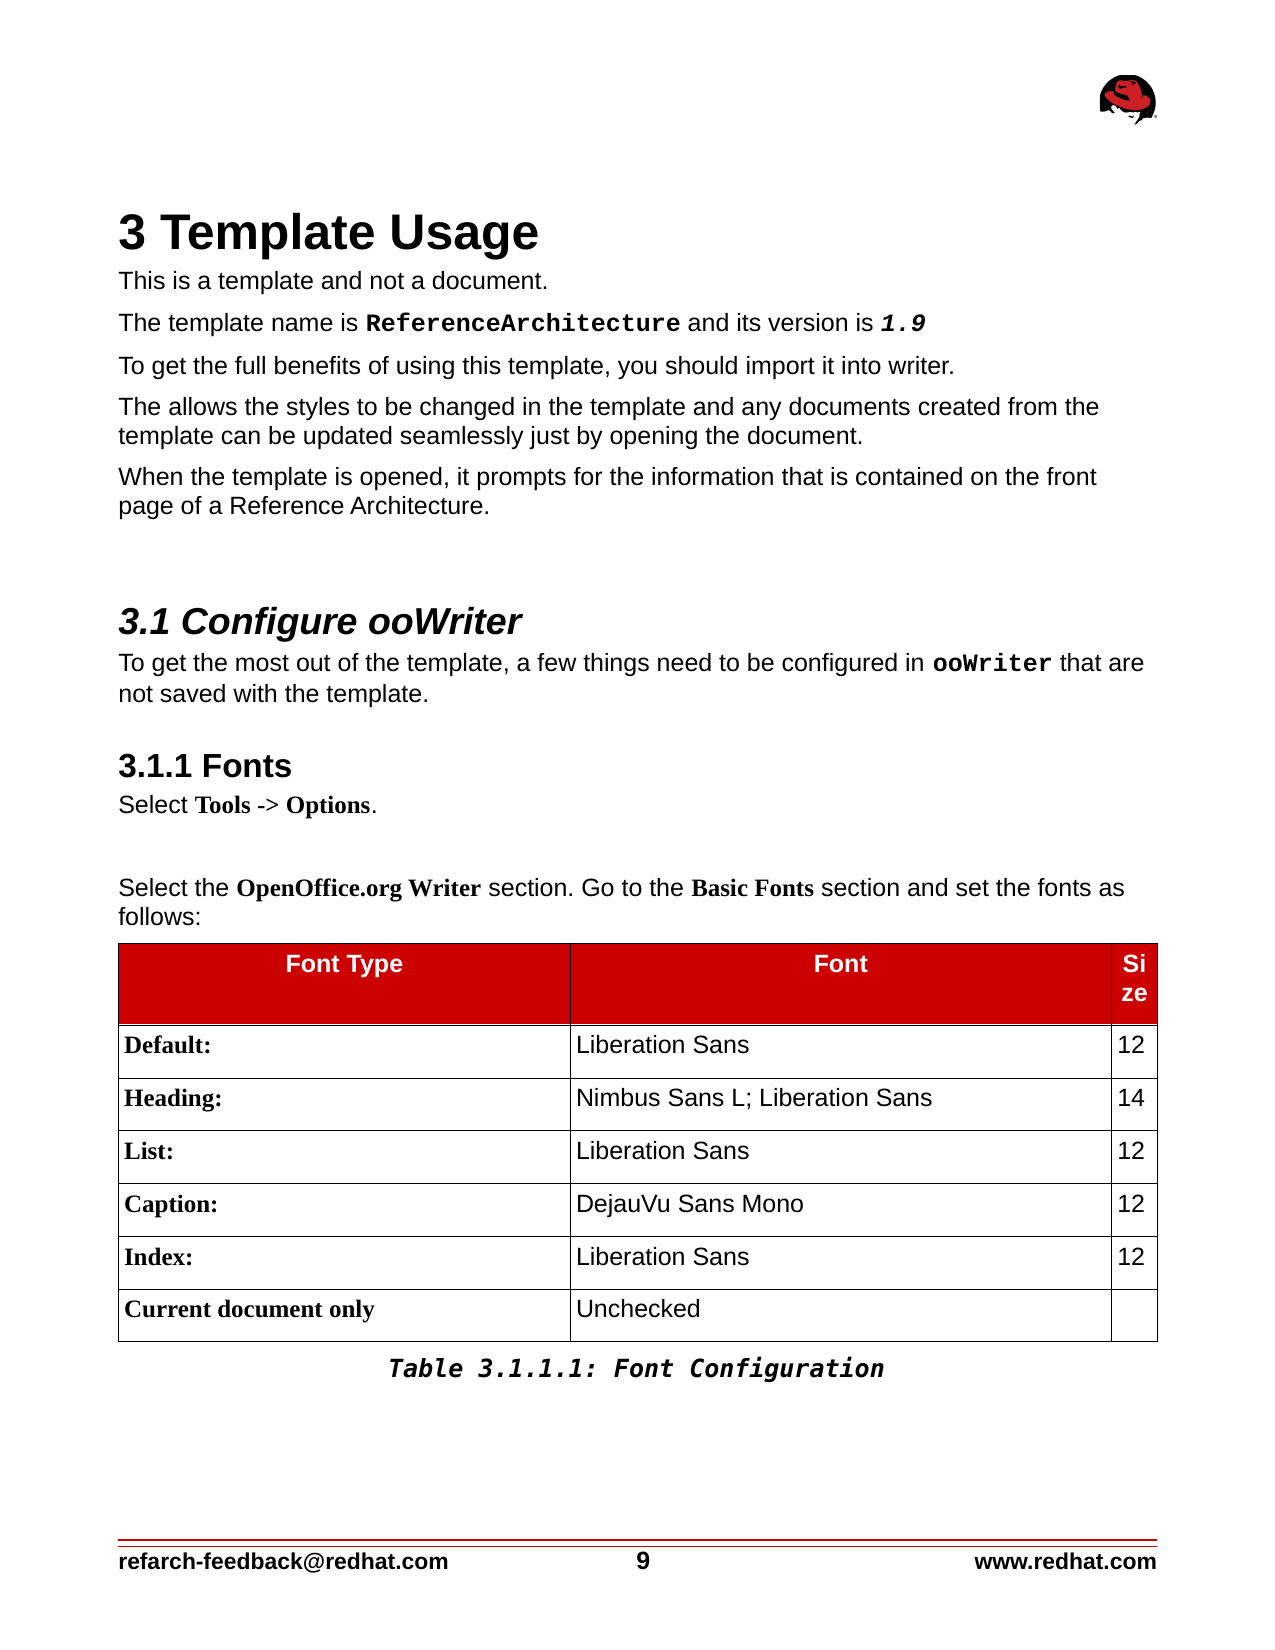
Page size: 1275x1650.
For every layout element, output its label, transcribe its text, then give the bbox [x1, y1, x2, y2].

text The allows the styles to be changed in the template and any documents created from the template can be updated seamlessly just by opening the document. [118, 392, 1157, 450]
picture [1099, 75, 1157, 131]
text The template name is ReferenceArchitecture and its version is 1.9 [118, 307, 1157, 338]
table_cell Unchecked [571, 1290, 1111, 1341]
table_cell Current document only [119, 1290, 570, 1341]
text This is a template and not a document. [118, 266, 1157, 295]
table_header Size [1112, 944, 1157, 1024]
table_cell [1112, 1290, 1157, 1341]
table_cell Index: [119, 1237, 570, 1289]
text Select the OpenOffice.org Writer section. Go to the Basic Fonts section and set the fonts as follows: [118, 873, 1157, 931]
text Select Tools -> Options. [118, 790, 1157, 819]
table_cell Liberation Sans [571, 1131, 1111, 1183]
table_cell DejauVu Sans Mono [571, 1184, 1111, 1236]
text To get the most out of the template, a few things need to be configured in ooWriter that are not saved with the template. [118, 648, 1157, 708]
table_cell Caption: [119, 1184, 570, 1236]
table_header Font [571, 944, 1111, 1024]
table_header Font Type [119, 944, 570, 1024]
subtitle Configure ooWriter [118, 599, 1157, 642]
table_cell 12 [1112, 1026, 1157, 1077]
text When the template is opened, it prompts for the information that is contained on the front page of a Reference Architecture. [118, 462, 1157, 520]
table_cell Default: [119, 1026, 570, 1077]
table_cell 12 [1112, 1184, 1157, 1236]
subtitle Fonts [118, 746, 1157, 784]
table_cell Liberation Sans [571, 1026, 1111, 1077]
text Table 3.1.1.1: Font Configuration [118, 1354, 1157, 1383]
table_cell Heading: [119, 1079, 570, 1130]
table_cell 12 [1112, 1131, 1157, 1183]
table_cell List: [119, 1131, 570, 1183]
table_cell Nimbus Sans L; Liberation Sans [571, 1079, 1111, 1130]
table_cell Liberation Sans [571, 1237, 1111, 1289]
text To get the full benefits of using this template, you should import it into writer. [118, 351, 1157, 380]
table_cell 12 [1112, 1237, 1157, 1289]
subtitle Template Usage [118, 203, 1157, 260]
table_cell 14 [1112, 1079, 1157, 1130]
